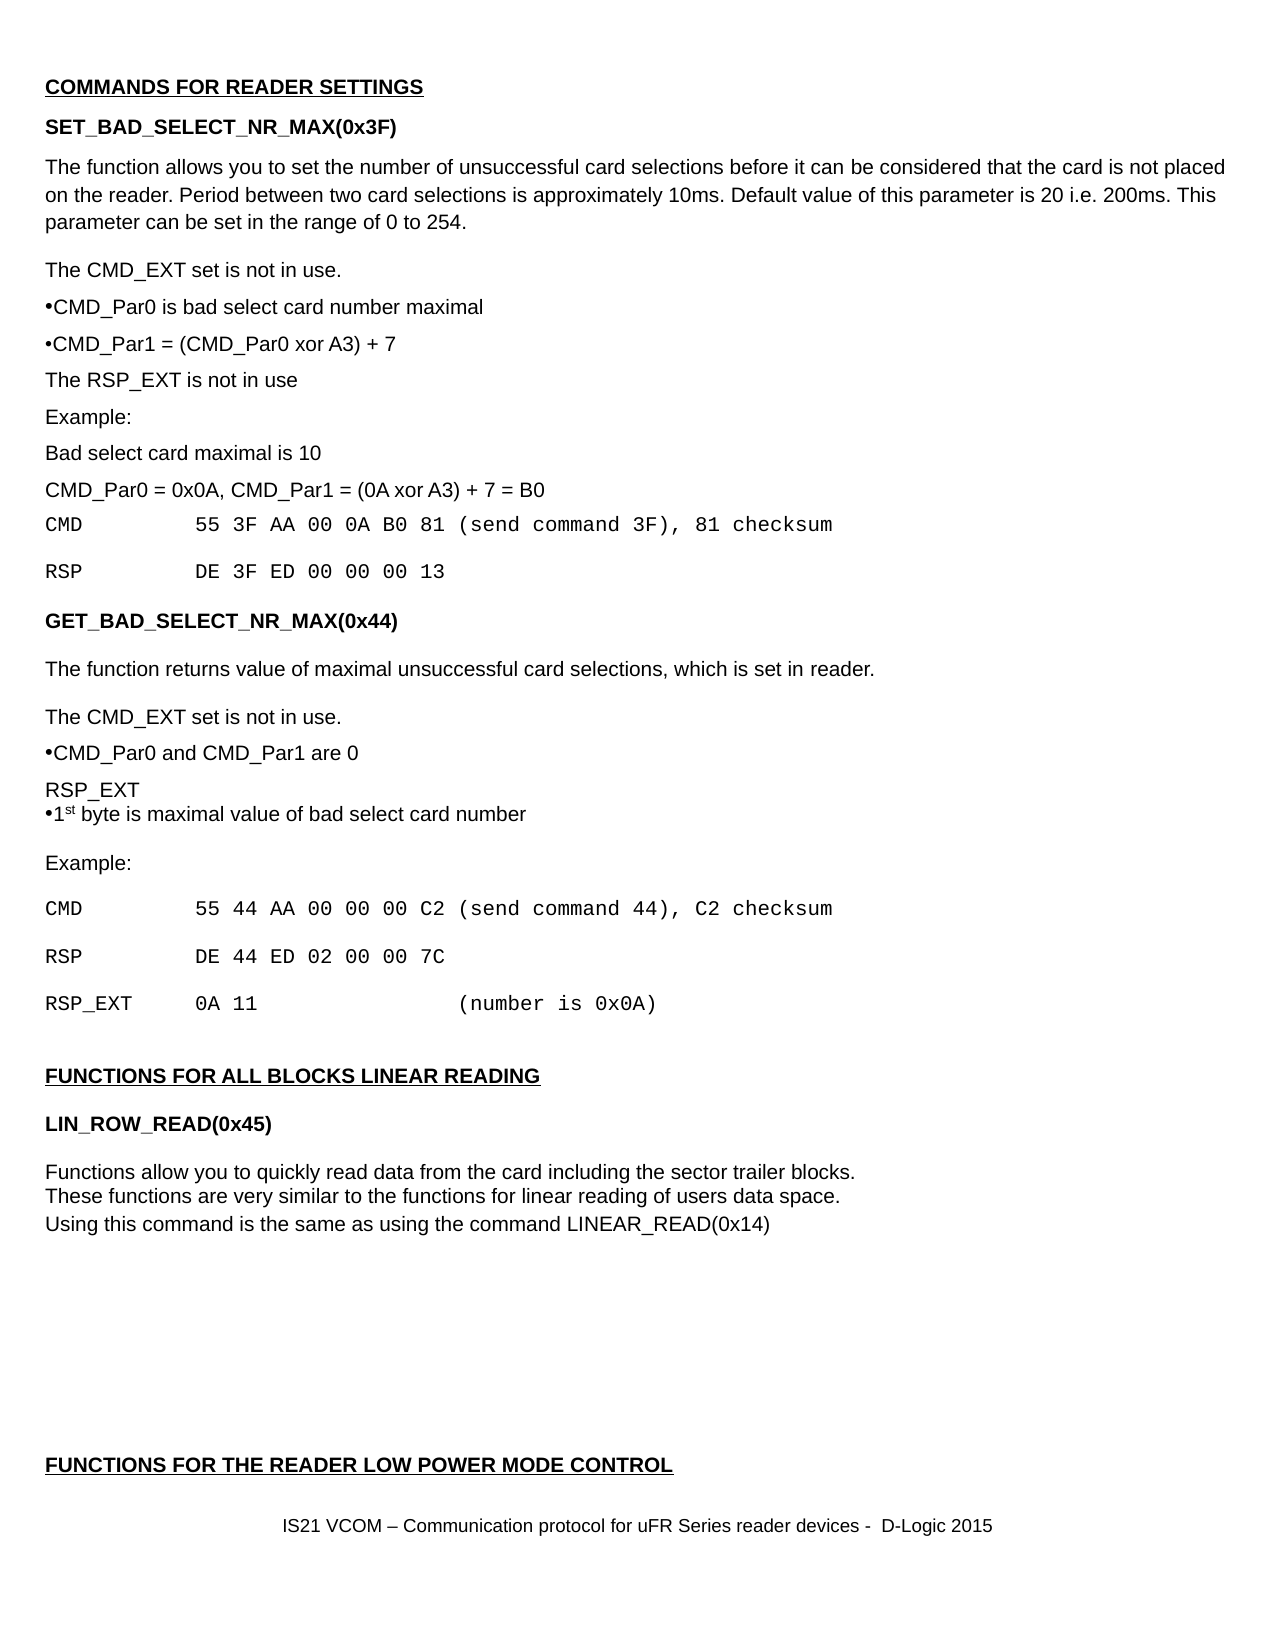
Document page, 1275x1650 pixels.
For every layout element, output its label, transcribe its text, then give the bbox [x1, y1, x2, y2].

text RSP_EXT 0A 11 (number is 0x0A) [45, 993, 1230, 1017]
list CMD_Par0 and CMD_Par1 are 0 [45, 741, 1230, 766]
text COMMANDS FOR READER SETTINGS [45, 75, 1230, 99]
text The CMD_EXT set is not in use. [45, 258, 1230, 282]
text CMD 55 3F AA 00 0A B0 81 (send command 3F), 81 checksum [45, 514, 1230, 538]
text Bad select card maximal is 10 [45, 441, 1230, 465]
text CMD 55 44 AA 00 00 00 C2 (send command 44), C2 checksum [45, 898, 1230, 922]
text SET_BAD_SELECT_NR_MAX(0x3F) [45, 115, 1230, 139]
text The function allows you to set the number of unsuccessful card selections before it can be considered that the card is not placed on the reader. Period between two card selections is approximately 10ms. Default value of this parameter is 20 i.e. 200ms. This parameter can be set in the range of 0 to 254. [45, 155, 1230, 234]
list 1st byte is maximal value of bad select card number [45, 802, 1230, 826]
list CMD_Par0 is bad select card number maximal [45, 295, 1230, 319]
text FUNCTIONS FOR THE READER LOW POWER MODE CONTROL [45, 1453, 1230, 1477]
text GET_BAD_SELECT_NR_MAX(0x44) [45, 609, 1230, 633]
text The function returns value of maximal unsuccessful card selections, which is set in reader. [45, 657, 1230, 681]
text The RSP_EXT is not in use [45, 368, 1230, 392]
text FUNCTIONS FOR ALL BLOCKS LINEAR READING [45, 1064, 1230, 1088]
text RSP DE 3F ED 00 00 00 13 [45, 561, 1230, 585]
text The CMD_EXT set is not in use. [45, 704, 1230, 728]
text Example: [45, 405, 1230, 429]
text LIN_ROW_READ(0x45) [45, 1112, 1230, 1136]
text Example: [45, 850, 1230, 874]
text These functions are very similar to the functions for linear reading of users data space. Using this command is the same as using the command LINEAR_READ(0x14) [45, 1184, 1230, 1235]
text RSP DE 44 ED 02 00 00 7C [45, 946, 1230, 969]
text CMD_Par0 = 0x0A, CMD_Par1 = (0A xor A3) + 7 = B0 [45, 478, 1230, 502]
text RSP_EXT [45, 778, 1230, 802]
list CMD_Par1 = (CMD_Par0 xor A3) + 7 [45, 332, 1230, 356]
text Functions allow you to quickly read data from the card including the sector trailer blocks. [45, 1160, 1230, 1184]
